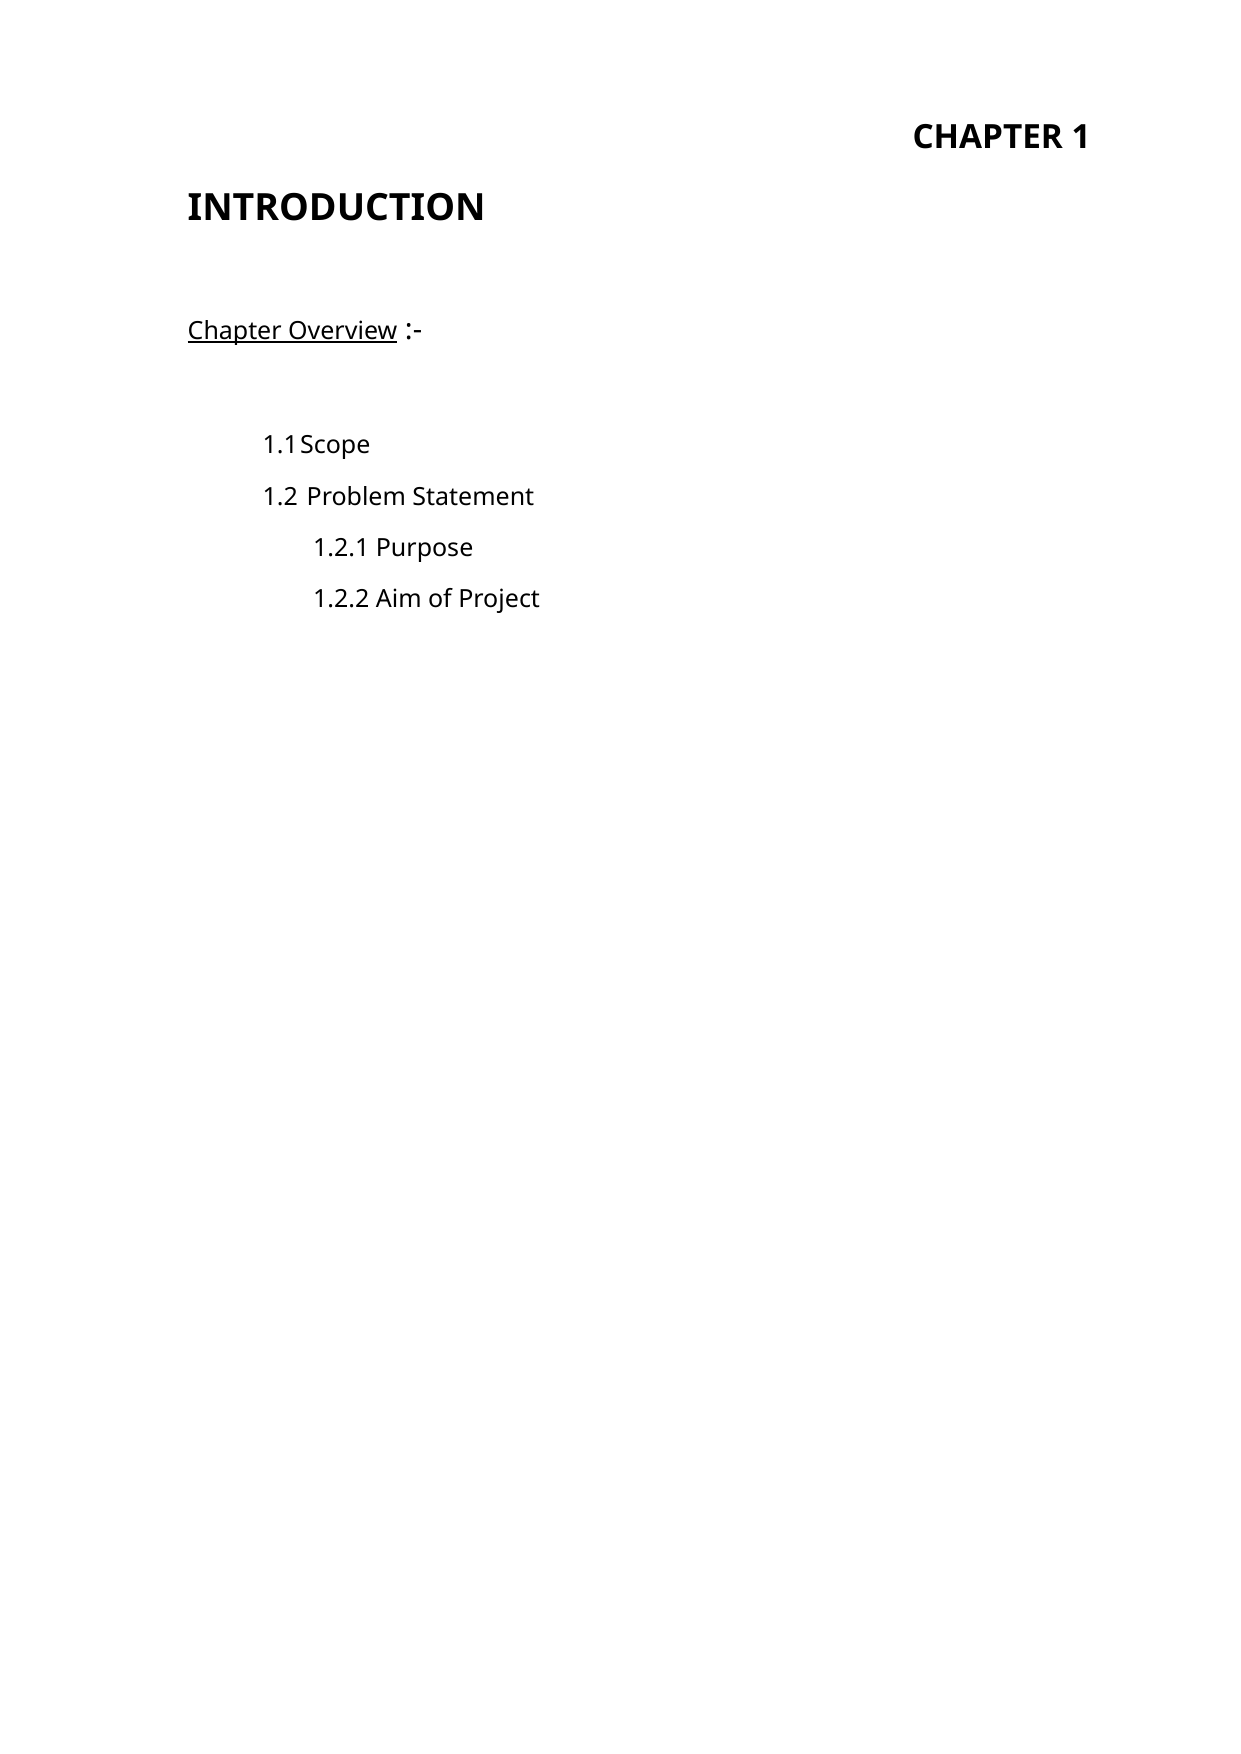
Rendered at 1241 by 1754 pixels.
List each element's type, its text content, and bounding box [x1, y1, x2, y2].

list 1.2.2 Aim of Project [262, 580, 1091, 614]
text Chapter Overview :- [187, 308, 1091, 348]
list 1.2.1 Purpose [262, 529, 1091, 563]
list Scope [262, 427, 1091, 461]
list Problem Statement [262, 478, 1091, 512]
text INTRODUCTION [187, 181, 1091, 232]
text CHAPTER 1 [187, 112, 1091, 158]
